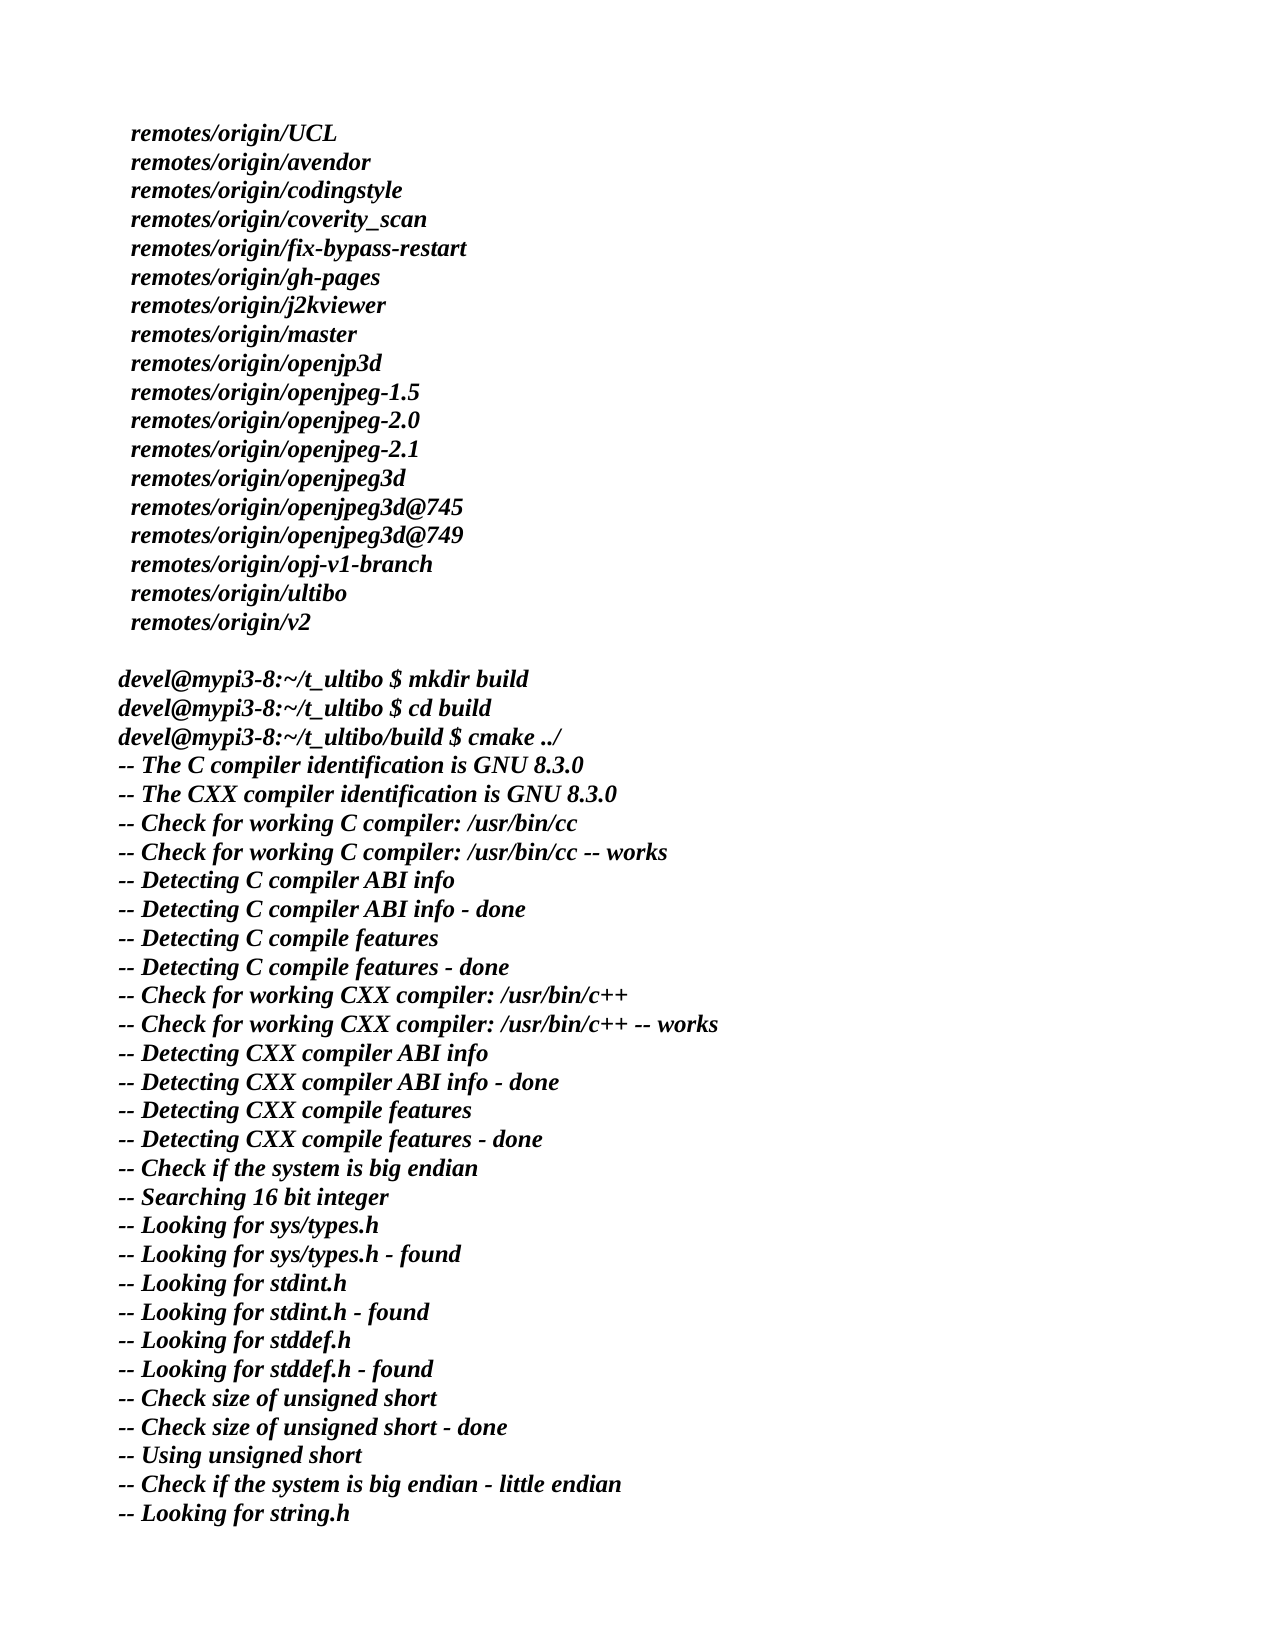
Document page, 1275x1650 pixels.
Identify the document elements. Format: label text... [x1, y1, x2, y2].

text -- Detecting CXX compile features [118, 1096, 1157, 1124]
text remotes/origin/avendor [118, 147, 1157, 176]
text remotes/origin/v2 [118, 607, 1157, 636]
text -- The C compiler identification is GNU 8.3.0 [118, 751, 1157, 779]
text -- Check for working C compiler: /usr/bin/cc [118, 808, 1157, 837]
text -- Check for working CXX compiler: /usr/bin/c++ -- works [118, 1009, 1157, 1038]
text devel@mypi3-8:~/t_ultibo $ cd build [118, 693, 1157, 722]
text remotes/origin/ultibo [118, 578, 1157, 607]
text -- Detecting CXX compile features - done [118, 1124, 1157, 1153]
text remotes/origin/j2kviewer [118, 291, 1157, 319]
text -- Check if the system is big endian [118, 1153, 1157, 1182]
text remotes/origin/openjpeg-1.5 [118, 377, 1157, 406]
text remotes/origin/openjpeg3d [118, 463, 1157, 492]
text remotes/origin/opj-v1-branch [118, 549, 1157, 578]
text -- Detecting C compiler ABI info - done [118, 894, 1157, 923]
text -- Check size of unsigned short [118, 1383, 1157, 1412]
text remotes/origin/gh-pages [118, 262, 1157, 291]
text -- Check for working C compiler: /usr/bin/cc -- works [118, 837, 1157, 866]
text -- Using unsigned short [118, 1441, 1157, 1469]
text -- Looking for stdint.h - found [118, 1297, 1157, 1326]
text -- Detecting C compiler ABI info [118, 866, 1157, 894]
text remotes/origin/UCL [118, 118, 1157, 147]
text remotes/origin/openjpeg-2.1 [118, 434, 1157, 463]
text remotes/origin/openjp3d [118, 348, 1157, 377]
text -- Looking for stdint.h [118, 1268, 1157, 1297]
text -- Detecting CXX compiler ABI info - done [118, 1067, 1157, 1096]
text remotes/origin/openjpeg-2.0 [118, 406, 1157, 434]
text -- Looking for stddef.h [118, 1326, 1157, 1354]
text -- Detecting C compile features - done [118, 952, 1157, 981]
text devel@mypi3-8:~/t_ultibo $ mkdir build [118, 664, 1157, 693]
text -- Detecting CXX compiler ABI info [118, 1038, 1157, 1067]
text remotes/origin/coverity_scan [118, 204, 1157, 233]
text -- Looking for string.h [118, 1498, 1157, 1527]
text -- Looking for stddef.h - found [118, 1354, 1157, 1383]
text remotes/origin/codingstyle [118, 176, 1157, 204]
text remotes/origin/master [118, 319, 1157, 348]
text remotes/origin/openjpeg3d@749 [118, 521, 1157, 549]
text devel@mypi3-8:~/t_ultibo/build $ cmake ../ [118, 722, 1157, 751]
text -- Check if the system is big endian - little endian [118, 1469, 1157, 1498]
text -- Looking for sys/types.h - found [118, 1239, 1157, 1268]
text -- Looking for sys/types.h [118, 1211, 1157, 1239]
text -- Searching 16 bit integer [118, 1182, 1157, 1211]
text -- Check for working CXX compiler: /usr/bin/c++ [118, 981, 1157, 1009]
text remotes/origin/openjpeg3d@745 [118, 492, 1157, 521]
text -- Detecting C compile features [118, 923, 1157, 952]
text -- Check size of unsigned short - done [118, 1412, 1157, 1441]
text remotes/origin/fix-bypass-restart [118, 233, 1157, 262]
text -- The CXX compiler identification is GNU 8.3.0 [118, 779, 1157, 808]
